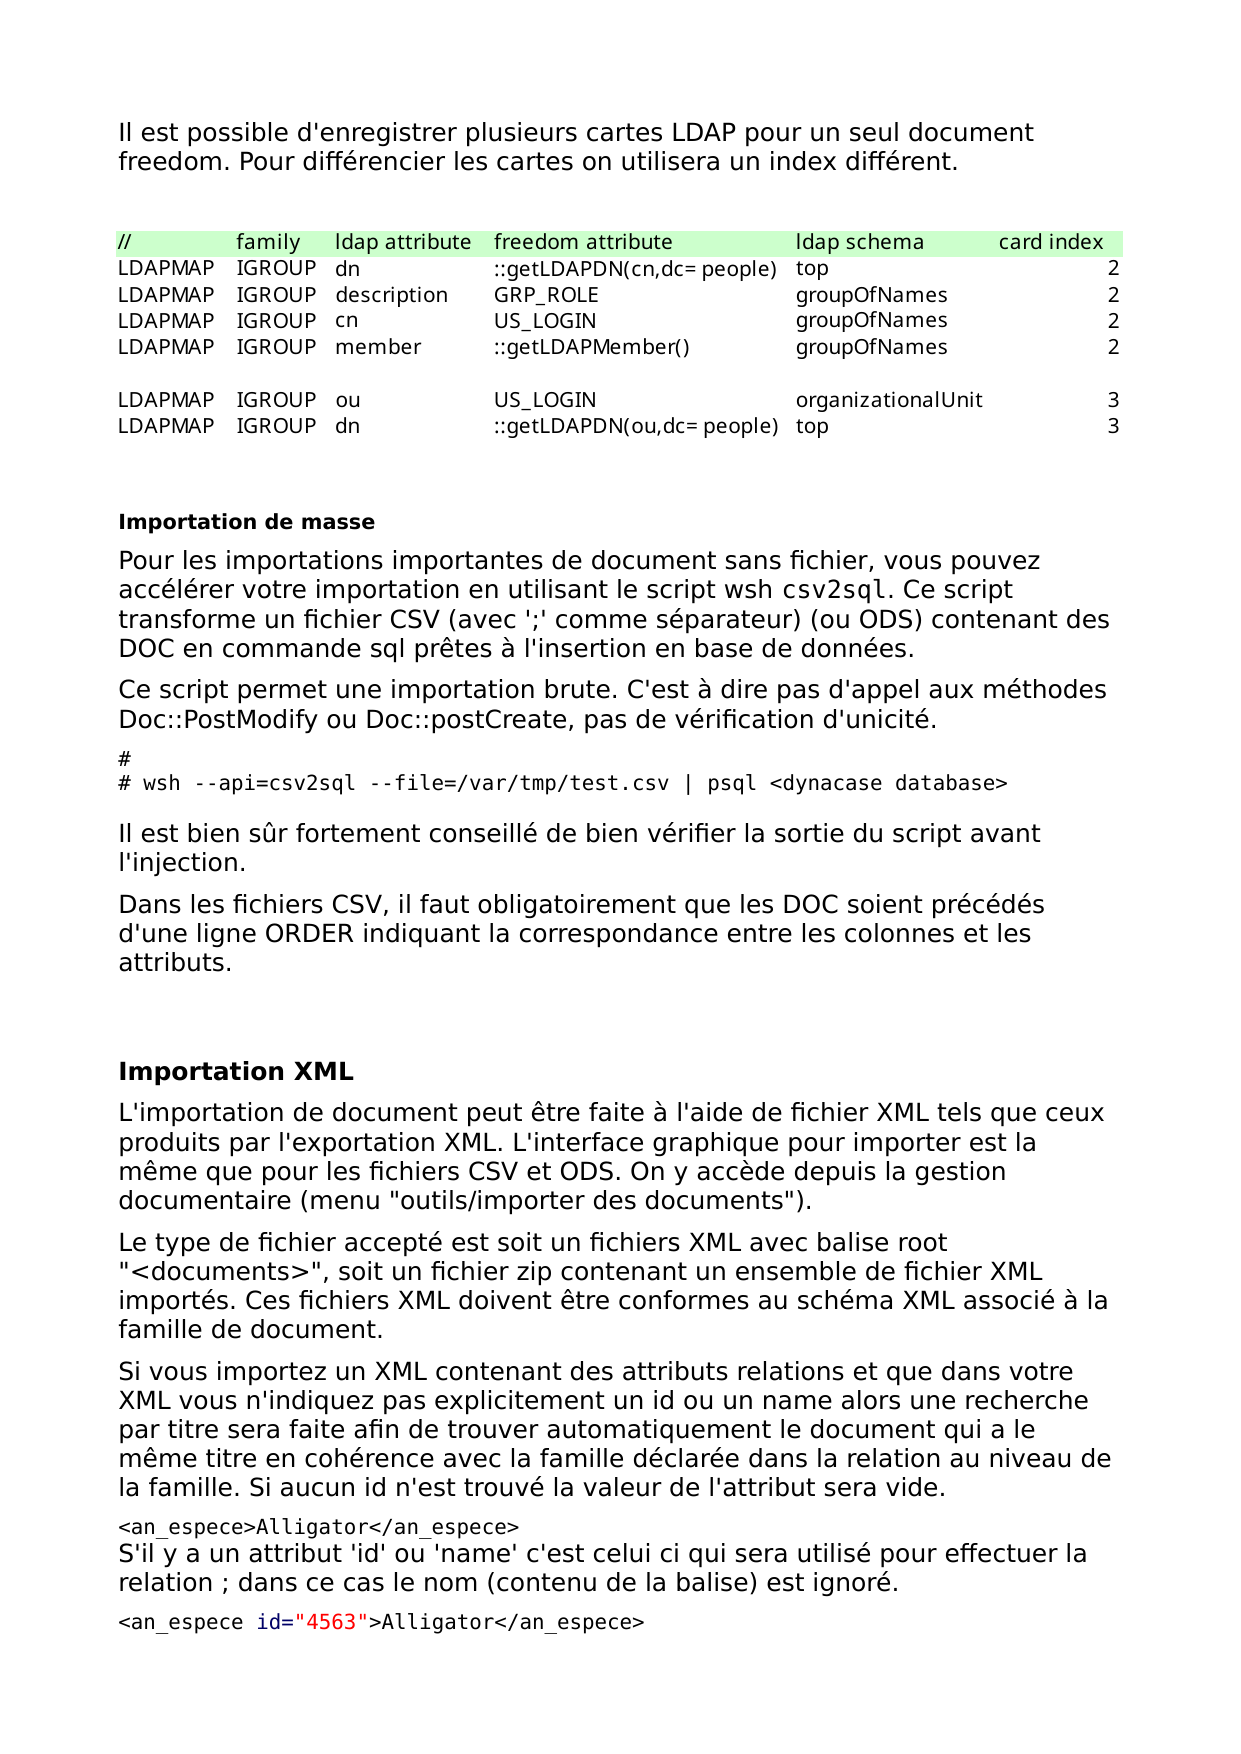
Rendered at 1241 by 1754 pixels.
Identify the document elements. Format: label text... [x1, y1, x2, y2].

text Ce script permet une importation brute. C'est à dire pas d'appel aux méthodes Doc::PostModify ou Doc::postCreate, pas de vérification d'unicité. [118, 676, 1122, 734]
text Dans les fichiers CSV, il faut obligatoirement que les DOC soient précédés d'une ligne ORDER indiquant la correspondance entre les colonnes et les attributs. [118, 890, 1122, 978]
text Si vous importez un XML contenant des attributs relations et que dans votre XML vous n'indiquez pas explicitement un id ou un name alors une recherche par titre sera faite afin de trouver automatiquement le document qui a le même titre en cohérence avec la famille déclarée dans la relation au niveau de la famille. Si aucun id n'est trouvé la valeur de l'attribut sera vide. [118, 1357, 1122, 1503]
text Le type de fichier accepté est soit un fichiers XML avec balise root "<documents>", soit un fichier zip contenant un ensemble de fichier XML importés. Ces fichiers XML doivent être conformes au schéma XML associé à la famille de document. [118, 1228, 1122, 1344]
text <an_espece id="4563">Alligator</an_espece> [118, 1610, 1122, 1634]
text Il est bien sûr fortement conseillé de bien vérifier la sortie du script avant l'injection. [118, 819, 1122, 878]
subtitle Importation XML [118, 1057, 1122, 1086]
text S'il y a un attribut 'id' ou 'name' c'est celui ci qui sera utilisé pour effectuer la relation ; dans ce cas le nom (contenu de la balise) est ignoré. [118, 1539, 1122, 1598]
text L'importation de document peut être faite à l'aide de fichier XML tels que ceux produits par l'exportation XML. L'interface graphique pour importer est la même que pour les fichiers CSV et ODS. On y accède depuis la gestion documentaire (menu "outils/importer des documents"). [118, 1098, 1122, 1215]
text <an_espece>Alligator</an_espece> [118, 1515, 1122, 1539]
text Il est possible d'enregistrer plusieurs cartes LDAP pour un seul document freedom. Pour différencier les cartes on utilisera un index différent. [118, 118, 1122, 176]
text Pour les importations importantes de document sans fichier, vous pouvez accélérer votre importation en utilisant le script wsh csv2sql. Ce script transforme un fichier CSV (avec ';' comme séparateur) (ou ODS) contenant des DOC en commande sql prêtes à l'insertion en base de données. [118, 547, 1122, 663]
text # # wsh --api=csv2sql --file=/var/tmp/test.csv | psql <dynacase database> [118, 747, 1122, 819]
subtitle Importation de masse [118, 510, 1122, 534]
